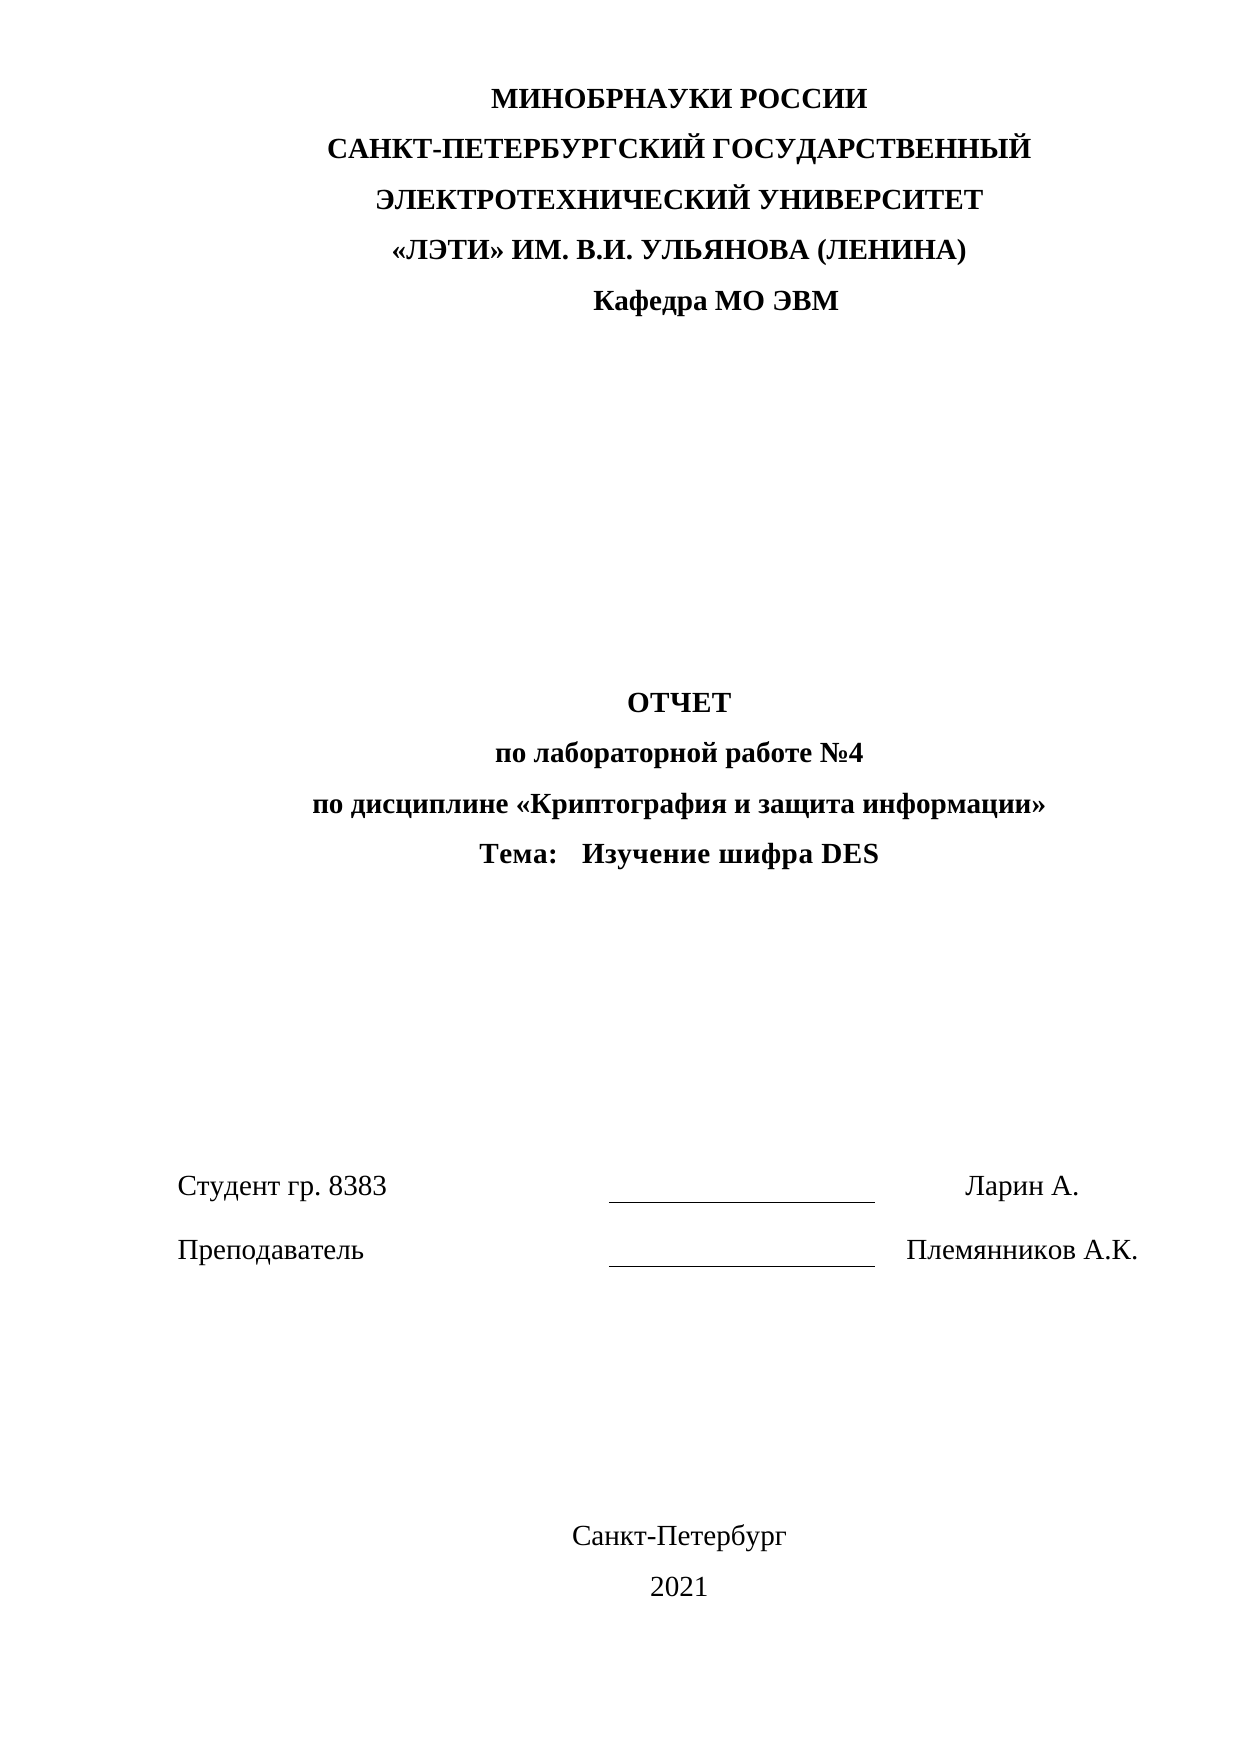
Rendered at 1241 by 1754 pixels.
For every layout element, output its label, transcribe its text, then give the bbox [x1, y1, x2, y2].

text 2021 [177, 1569, 1181, 1602]
text по дисциплине «Криптография и защита информации» [177, 786, 1181, 819]
table_header Ларин А. [875, 1138, 1170, 1202]
text отчет [177, 685, 1181, 719]
text электротехнический университет [177, 182, 1181, 216]
table_cell Племянников А.К. [875, 1202, 1170, 1266]
text МИНОБРНАУКИ РОССИИ [177, 81, 1181, 115]
text Кафедра МО ЭВМ [177, 283, 1181, 316]
text Тема: Изучение шифра DES [177, 836, 1181, 869]
text по лабораторной работе №4 [177, 735, 1181, 769]
table_header Студент гр. 8383 [166, 1138, 609, 1202]
text Санкт-Петербург [177, 1518, 1181, 1552]
table_cell [609, 1203, 875, 1266]
text Санкт-Петербургский государственный [177, 132, 1181, 165]
table_header [609, 1138, 875, 1202]
table_cell Преподаватель [166, 1202, 609, 1266]
text «ЛЭТИ» им. В.И. Ульянова (Ленина) [177, 232, 1181, 266]
